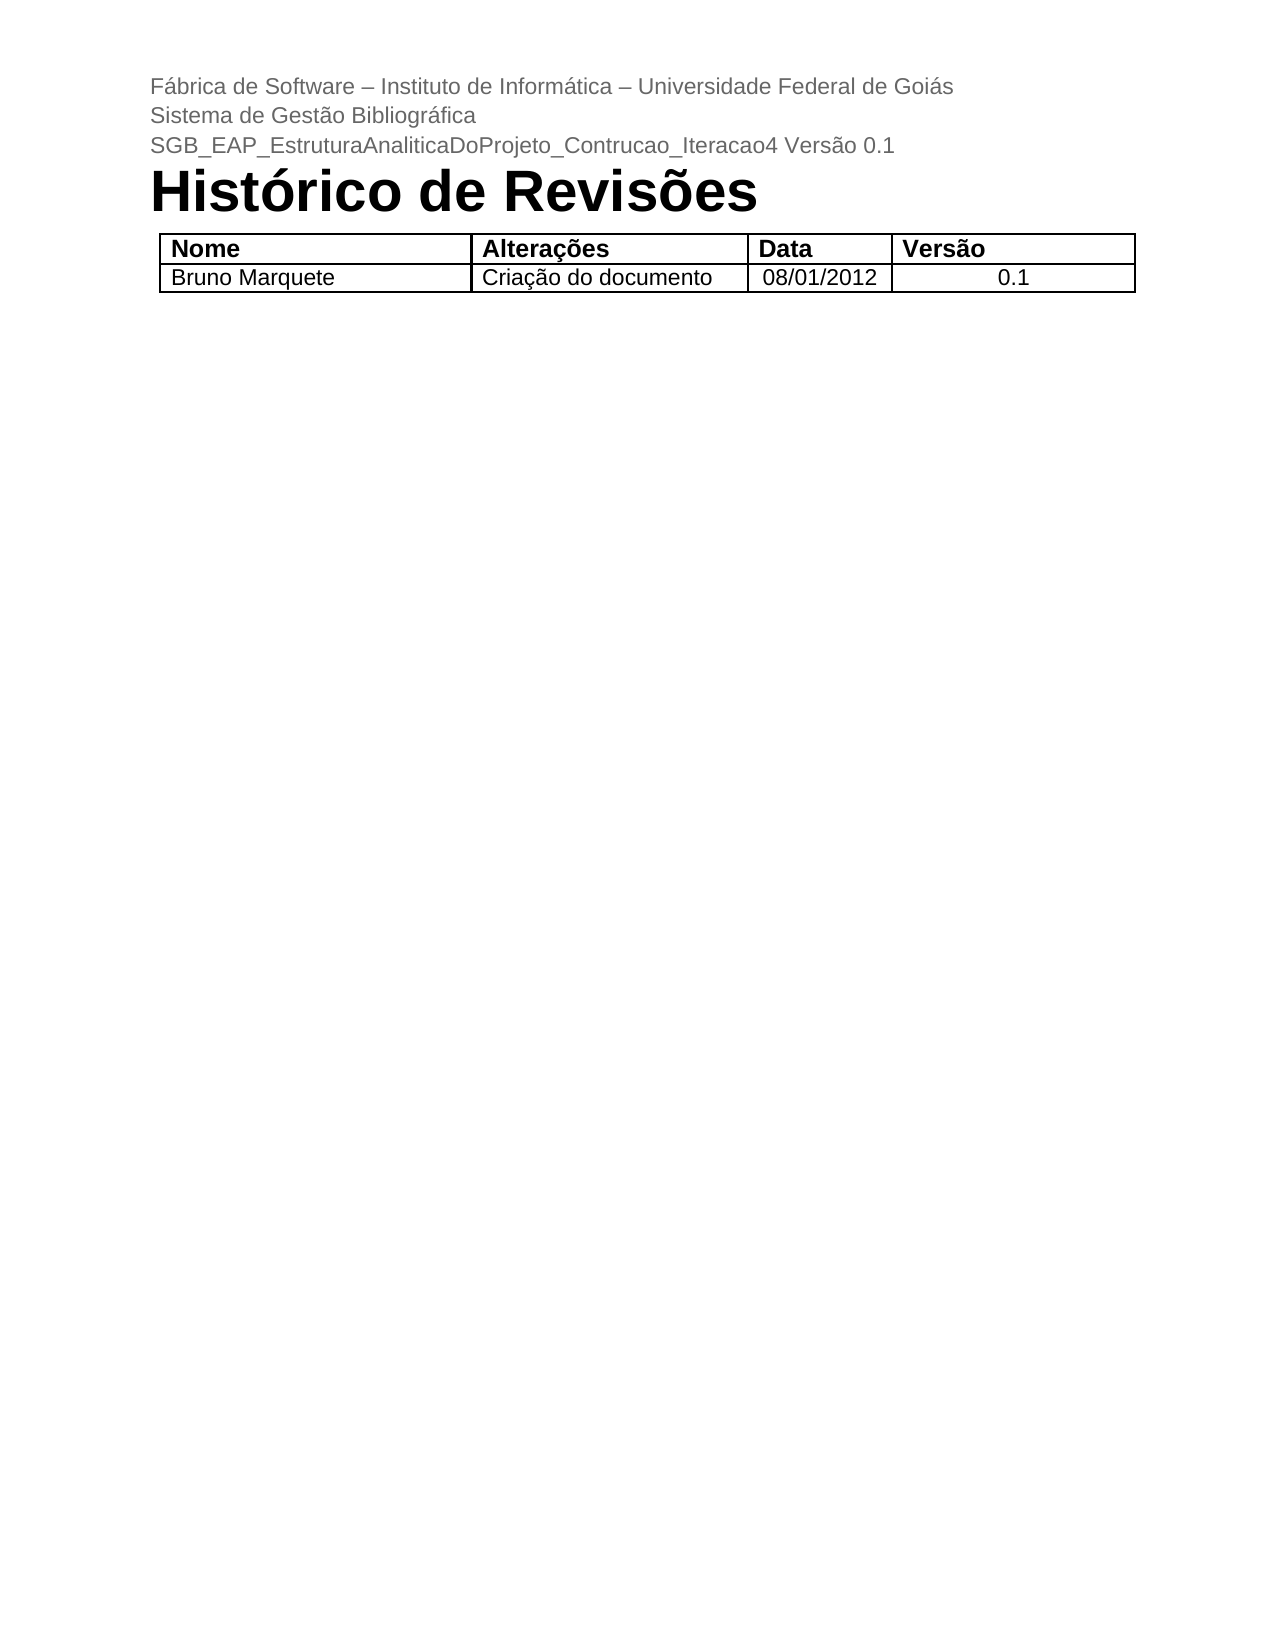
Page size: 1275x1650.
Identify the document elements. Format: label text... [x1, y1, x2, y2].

table_cell Bruno Marquete [161, 265, 470, 291]
table_header Alterações [473, 235, 747, 263]
table_cell 0.1 [893, 265, 1134, 291]
text Histórico de Revisões [150, 158, 1125, 223]
table_header Versão [893, 235, 1134, 263]
table_header Nome [161, 235, 470, 263]
table_cell 08/01/2012 [749, 265, 891, 291]
table_cell Criação do documento [473, 265, 747, 291]
table_header Data [749, 235, 891, 263]
